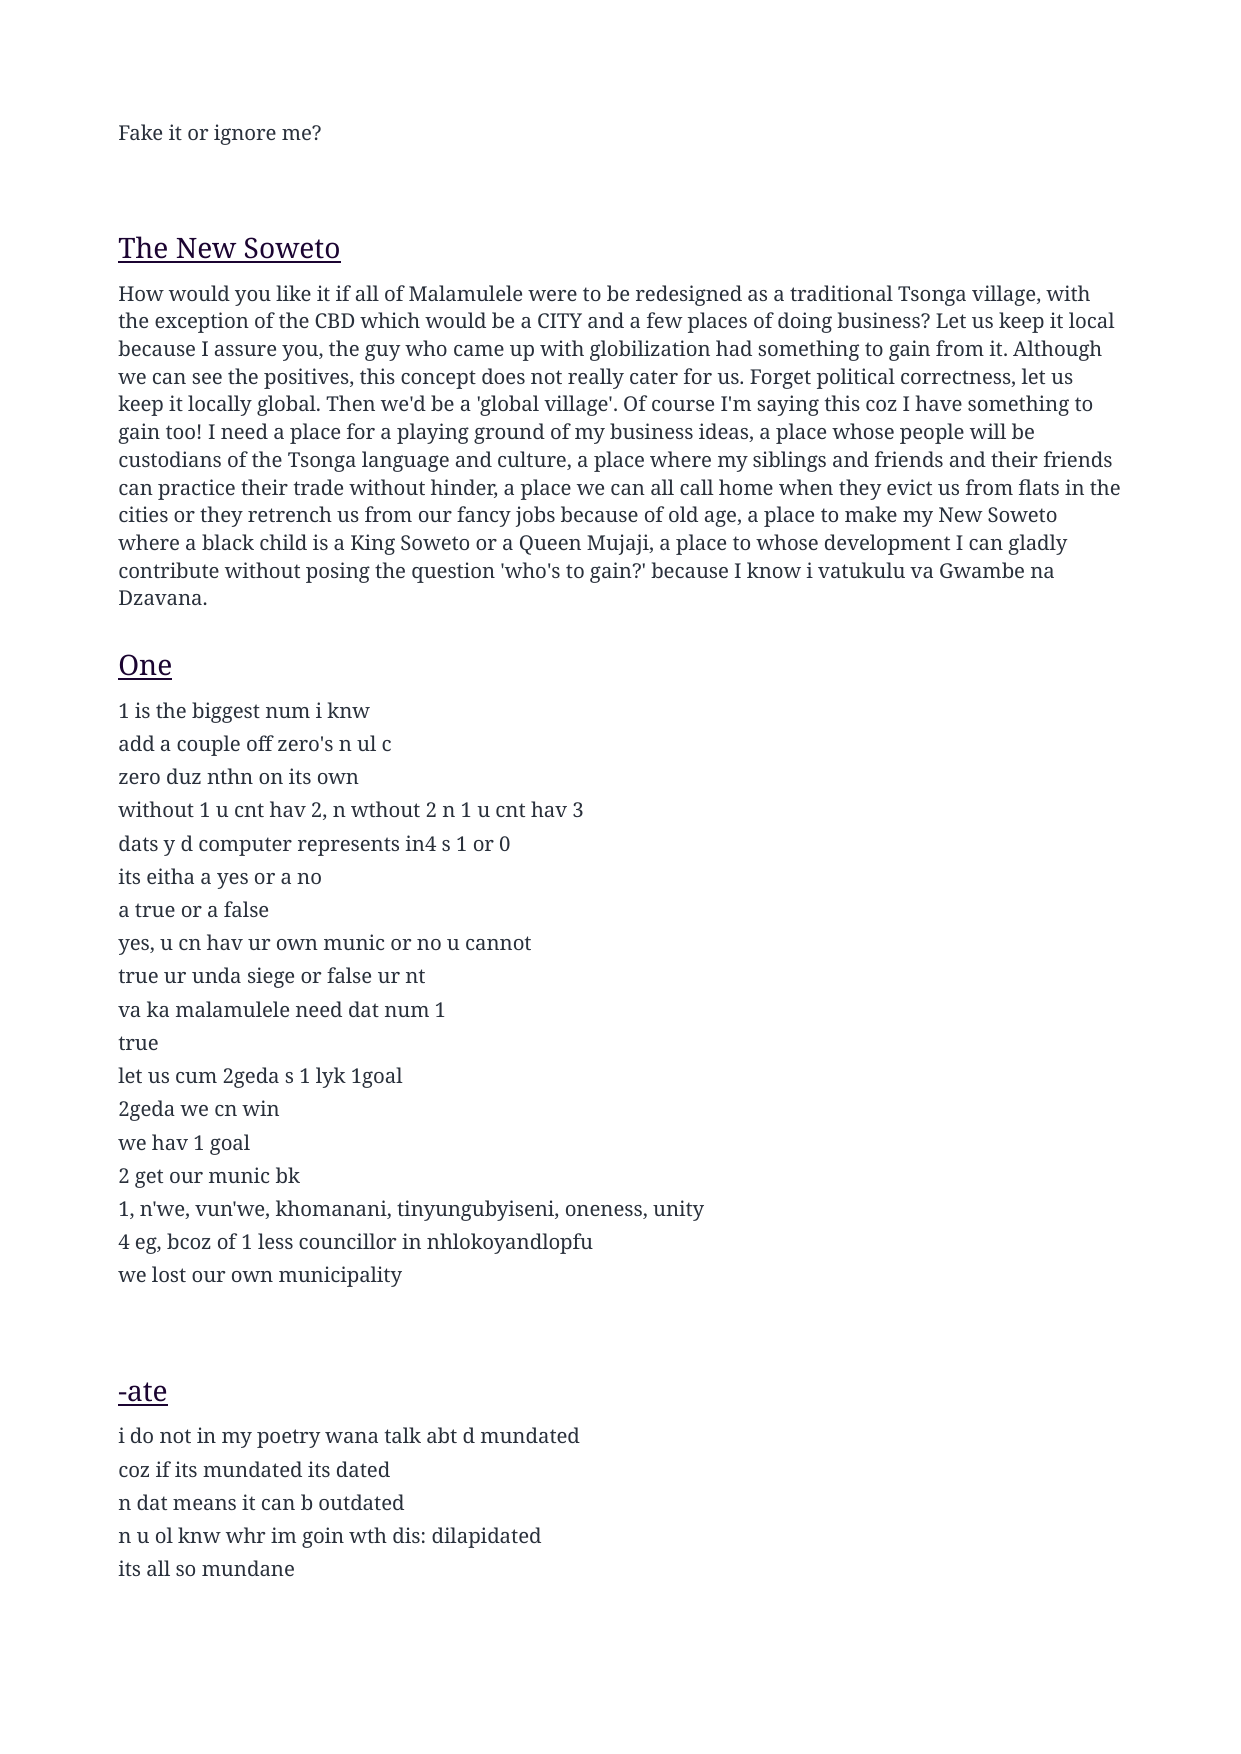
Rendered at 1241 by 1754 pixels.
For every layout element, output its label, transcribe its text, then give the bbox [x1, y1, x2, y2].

subtitle One [118, 645, 1122, 684]
subtitle The New Soweto [118, 228, 1122, 267]
text 1 is the biggest num i knw add a couple off zero's n ul c zero duz nthn on its own without 1 u cnt hav 2, n wthout 2 n 1 u cnt hav 3 dats y d computer represents in4 s 1 or 0 its eitha a yes or a no a true or a false yes, u cn hav ur own munic or no u cannot true ur unda siege or false ur nt va ka malamulele need dat num 1 true let us cum 2geda s 1 lyk 1goal 2geda we cn win we hav 1 goal 2 get our munic bk 1, n'we, vun'we, khomanani, tinyungubyiseni, oneness, unity 4 eg, bcoz of 1 less councillor in nhlokoyandlopfu we lost our own municipality [118, 696, 1122, 1289]
text How would you like it if all of Malamulele were to be redesigned as a traditional Tsonga village, with the exception of the CBD which would be a CITY and a few places of doing business? Let us keep it local because I assure you, the guy who came up with globilization had something to gain from it. Although we can see the positives, this concept does not really cater for us. Forget political correctness, let us keep it locally global. Then we'd be a 'global village'. Of course I'm saying this coz I have something to gain too! I need a place for a playing ground of my business ideas, a place whose people will be custodians of the Tsonga language and culture, a place where my siblings and friends and their friends can practice their trade without hinder, a place we can all call home when they evict us from flats in the cities or they retrench us from our fancy jobs because of old age, a place to make my New Soweto where a black child is a King Soweto or a Queen Mujaji, a place to whose development I can gladly contribute without posing the question 'who's to gain?' because I know i vatukulu va Gwambe na Dzavana. [118, 279, 1122, 612]
text i do not in my poetry wana talk abt d mundated coz if its mundated its dated n dat means it can b outdated n u ol knw whr im goin wth dis: dilapidated its all so mundane [118, 1422, 1122, 1616]
text Fake it or ignore me? [118, 118, 1122, 146]
subtitle -ate [118, 1371, 1122, 1410]
